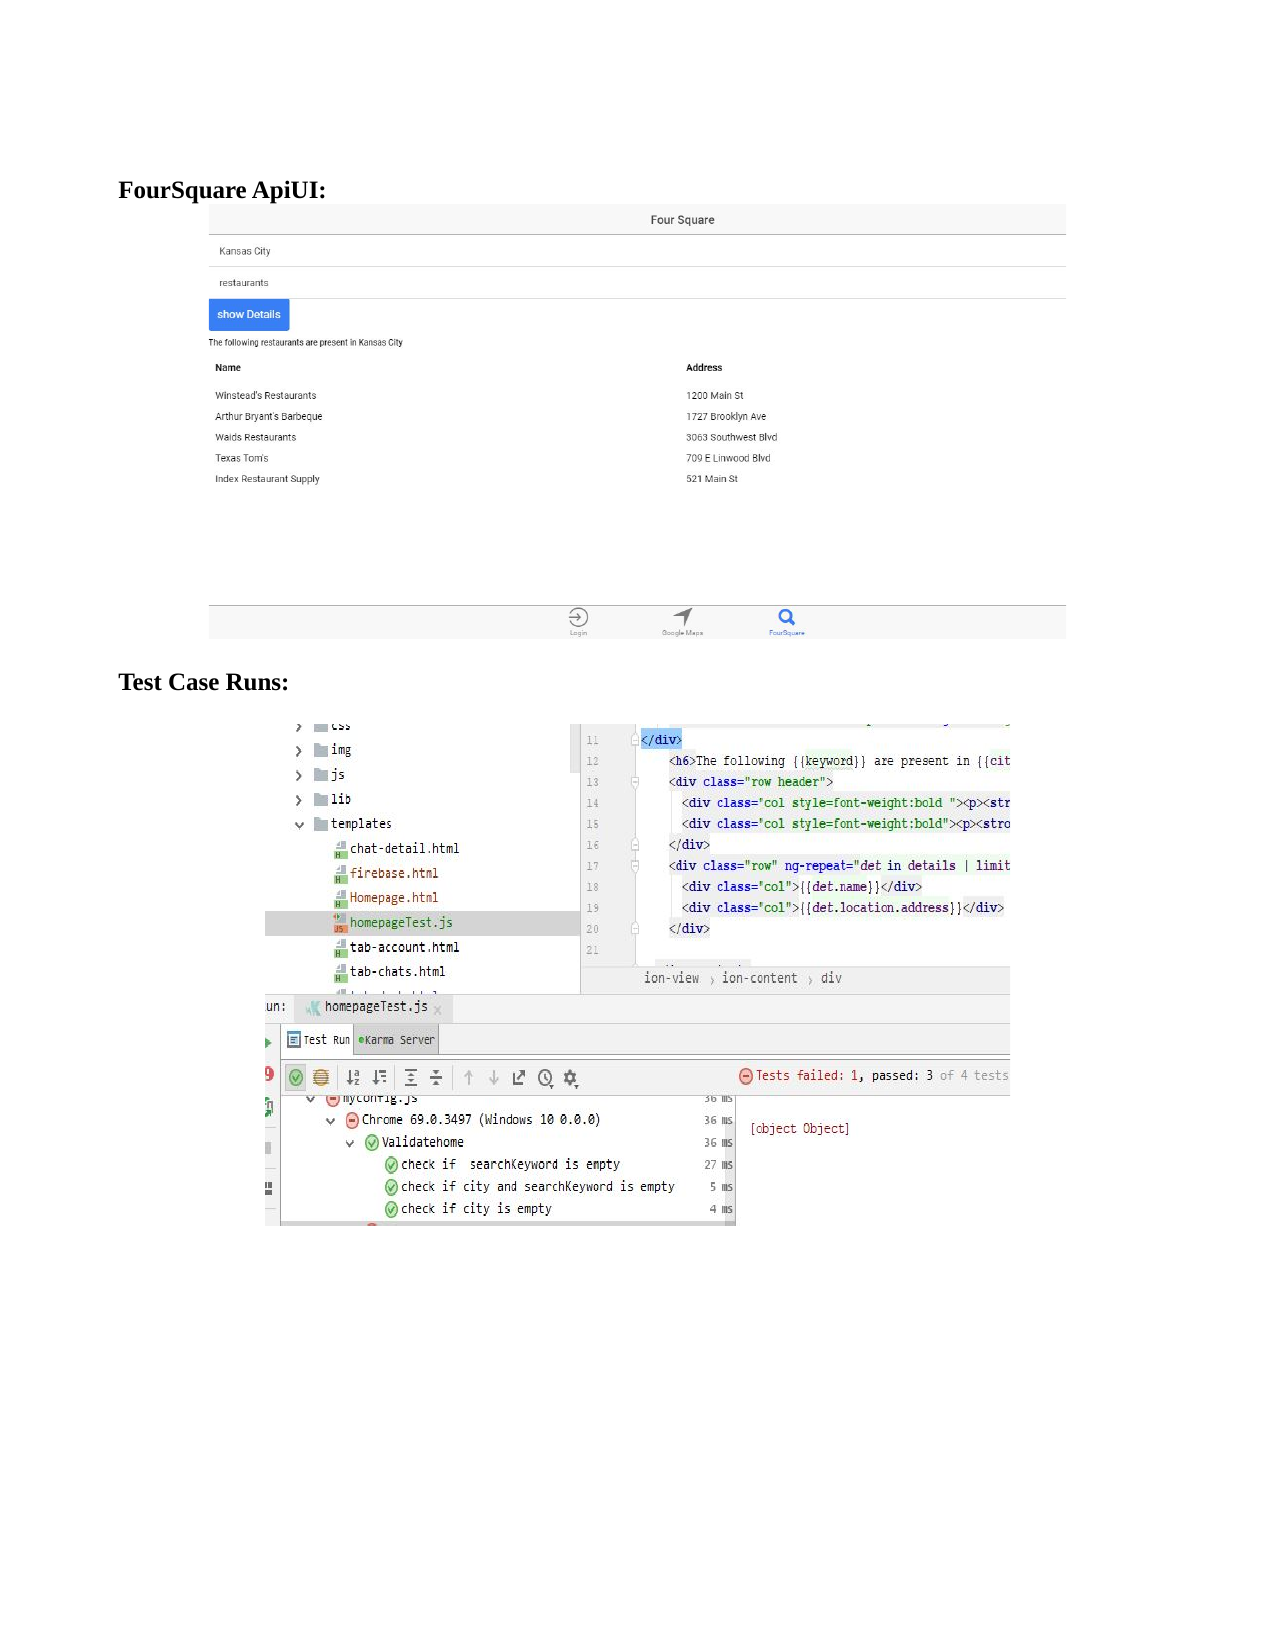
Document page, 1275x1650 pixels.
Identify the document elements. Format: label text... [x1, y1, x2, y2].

text FourSquare ApiUI: [118, 176, 1157, 204]
text Test Case Runs: [118, 667, 1157, 696]
picture [265, 724, 1011, 1226]
picture [208, 204, 1067, 639]
